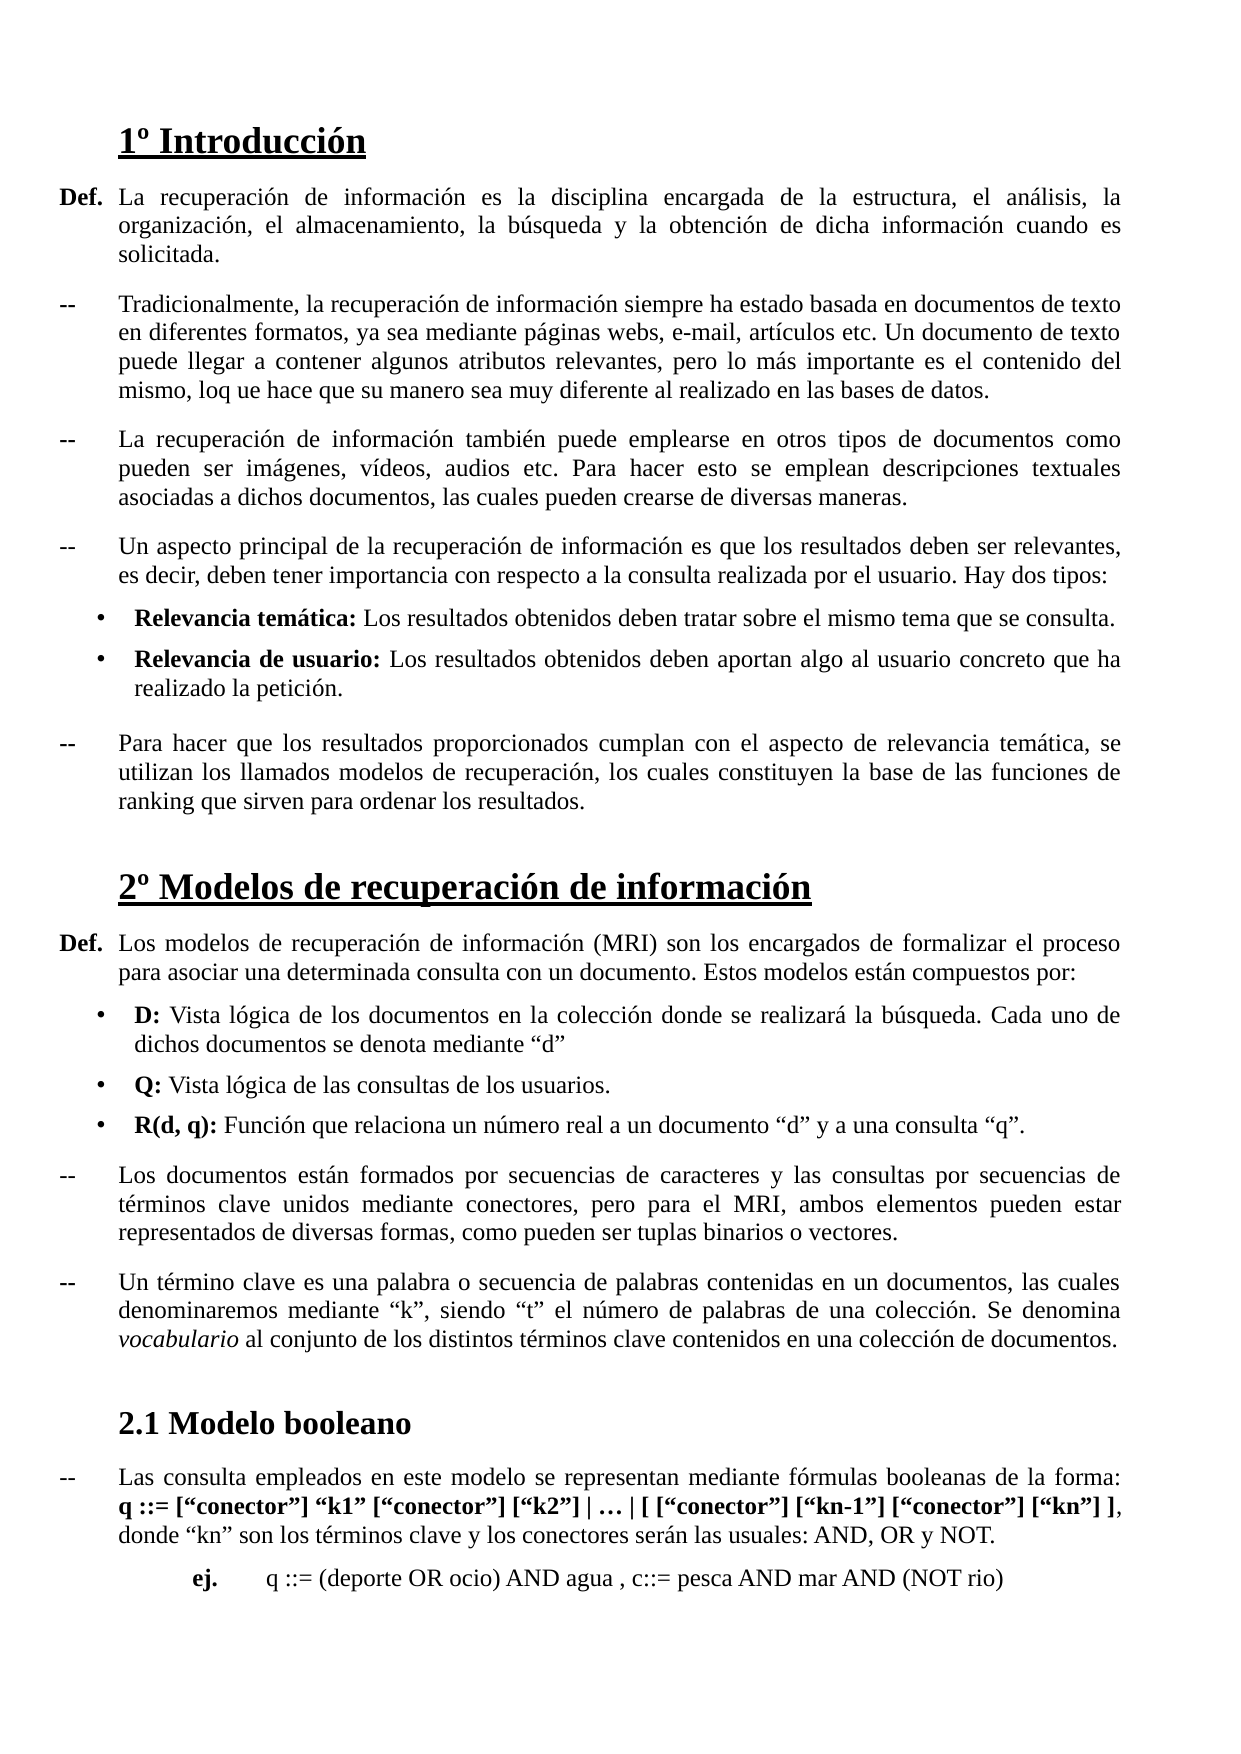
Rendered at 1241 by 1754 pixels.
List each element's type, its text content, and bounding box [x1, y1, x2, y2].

list R(d, q): Función que relaciona un número real a un documento “d” y a una consulta “q”. [97, 1111, 1122, 1139]
text ej. q ::= (deporte OR ocio) AND agua , c::= pesca AND mar AND (NOT rio) [59, 1563, 1122, 1592]
text -- Los documentos están formados por secuencias de caracteres y las consultas por secuencias de términos clave unidos mediante conectores, pero para el MRI, ambos elementos pueden estar representados de diversas formas, como pueden ser tuplas binarios o vectores. [59, 1160, 1122, 1246]
text 1º Introducción [118, 118, 1122, 161]
text -- Tradicionalmente, la recuperación de información siempre ha estado basada en documentos de texto en diferentes formatos, ya sea mediante páginas webs, e-mail, artículos etc. Un documento de texto puede llegar a contener algunos atributos relevantes, pero lo más importante es el contenido del mismo, loq ue hace que su manero sea muy diferente al realizado en las bases de datos. [59, 289, 1122, 404]
list Q: Vista lógica de las consultas de los usuarios. [97, 1070, 1122, 1099]
text -- La recuperación de información también puede emplearse en otros tipos de documentos como pueden ser imágenes, vídeos, audios etc. Para hacer esto se emplean descripciones textuales asociadas a dichos documentos, las cuales pueden crearse de diversas maneras. [59, 424, 1122, 511]
text -- Un aspecto principal de la recuperación de información es que los resultados deben ser relevantes, es decir, deben tener importancia con respecto a la consulta realizada por el usuario. Hay dos tipos: [59, 531, 1122, 589]
list Relevancia temática: Los resultados obtenidos deben tratar sobre el mismo tema que se consulta. [97, 603, 1122, 632]
text Def. Los modelos de recuperación de información (MRI) son los encargados de formalizar el proceso para asociar una determinada consulta con un documento. Estos modelos están compuestos por: [59, 928, 1122, 986]
list Relevancia de usuario: Los resultados obtenidos deben aportan algo al usuario concreto que ha realizado la petición. [97, 644, 1122, 702]
text 2.1 Modelo booleano [118, 1403, 1122, 1442]
list D: Vista lógica de los documentos en la colección donde se realizará la búsqueda. Cada uno de dichos documentos se denota mediante “d” [97, 1001, 1122, 1058]
text -- Las consulta empleados en este modelo se representan mediante fórmulas booleanas de la forma: q ::= [“conector”] “k1” [“conector”] [“k2”] | … | [ [“conector”] [“kn-1”] [“conector”] [“kn”] ], donde “kn” son los términos clave y los conectores serán las usuales: AND, OR y NOT. [59, 1462, 1122, 1548]
text 2º Modelos de recuperación de información [118, 864, 1122, 908]
text Def. La recuperación de información es la disciplina encargada de la estructura, el análisis, la organización, el almacenamiento, la búsqueda y la obtención de dicha información cuando es solicitada. [59, 182, 1122, 268]
text -- Un término clave es una palabra o secuencia de palabras contenidas en un documentos, las cuales denominaremos mediante “k”, siendo “t” el número de palabras de una colección. Se denomina vocabulario al conjunto de los distintos términos clave contenidos en una colección de documentos. [59, 1267, 1122, 1353]
text -- Para hacer que los resultados proporcionados cumplan con el aspecto de relevancia temática, se utilizan los llamados modelos de recuperación, los cuales constituyen la base de las funciones de ranking que sirven para ordenar los resultados. [59, 728, 1122, 814]
